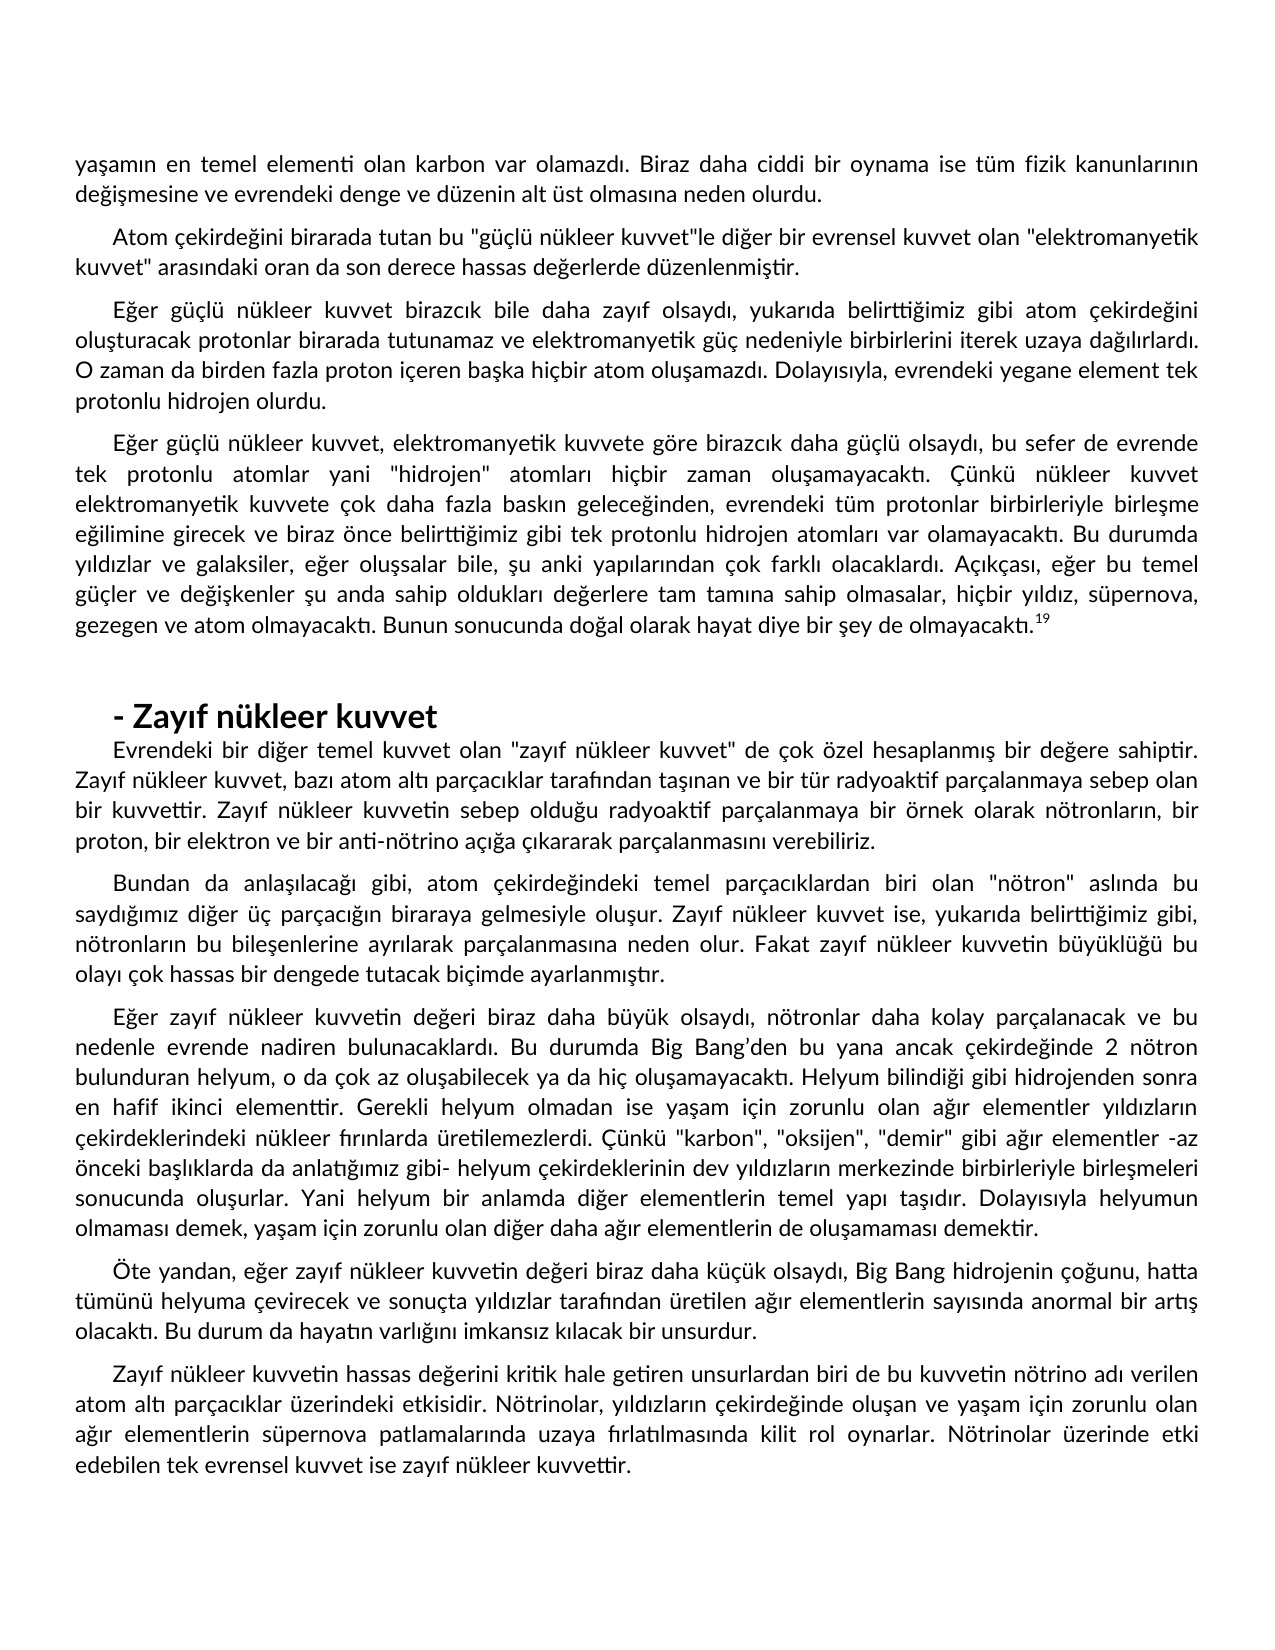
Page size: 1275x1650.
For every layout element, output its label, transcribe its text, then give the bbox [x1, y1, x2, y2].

text Eğer güçlü nükleer kuvvet, elektromanyetik kuvvete göre birazcık daha güçlü olsaydı, bu sefer de evrende tek protonlu atomlar yani "hidrojen" atomları hiçbir zaman oluşamayacaktı. Çünkü nükleer kuvvet elektromanyetik kuvvete çok daha fazla baskın geleceğinden, evrendeki tüm protonlar birbirleriyle birleşme eğilimine girecek ve biraz önce belirttiğimiz gibi tek protonlu hidrojen atomları var olamayacaktı. Bu durumda yıldızlar ve galaksiler, eğer oluşsalar bile, şu anki yapılarından çok farklı olacaklardı. Açıkçası, eğer bu temel güçler ve değişkenler şu anda sahip oldukları değerlere tam tamına sahip olmasalar, hiçbir yıldız, süpernova, gezegen ve atom olmayacaktı. Bunun sonucunda doğal olarak hayat diye bir şey de olmayacaktı.19 [75, 429, 1200, 638]
text Bundan da anlaşılacağı gibi, atom çekirdeğindeki temel parçacıklardan biri olan "nötron" aslında bu saydığımız diğer üç parçacığın biraraya gelmesiyle oluşur. Zayıf nükleer kuvvet ise, yukarıda belirttiğimiz gibi, nötronların bu bileşenlerine ayrılarak parçalanmasına neden olur. Fakat zayıf nükleer kuvvetin büyüklüğü bu olayı çok hassas bir dengede tutacak biçimde ayarlanmıştır. [75, 869, 1200, 987]
text yaşamın en temel elementi olan karbon var olamazdı. Biraz daha ciddi bir oynama ise tüm fizik kanunlarının değişmesine ve evrendeki denge ve düzenin alt üst olmasına neden olurdu. [75, 150, 1200, 208]
text Atom çekirdeğini birarada tutan bu "güçlü nükleer kuvvet"le diğer bir evrensel kuvvet olan "elektromanyetik kuvvet" arasındaki oran da son derece hassas değerlerde düzenlenmiştir. [75, 223, 1200, 281]
text Zayıf nükleer kuvvetin hassas değerini kritik hale getiren unsurlardan biri de bu kuvvetin nötrino adı verilen atom altı parçacıklar üzerindeki etkisidir. Nötrinolar, yıldızların çekirdeğinde oluşan ve yaşam için zorunlu olan ağır elementlerin süpernova patlamalarında uzaya fırlatılmasında kilit rol oynarlar. Nötrinolar üzerinde etki edebilen tek evrensel kuvvet ise zayıf nükleer kuvvettir. [75, 1360, 1200, 1478]
text Öte yandan, eğer zayıf nükleer kuvvetin değeri biraz daha küçük olsaydı, Big Bang hidrojenin çoğunu, hatta tümünü helyuma çevirecek ve sonuçta yıldızlar tarafından üretilen ağır elementlerin sayısında anormal bir artış olacaktı. Bu durum da hayatın varlığını imkansız kılacak bir unsurdur. [75, 1257, 1200, 1344]
subtitle - Zayıf nükleer kuvvet [112, 696, 1200, 736]
text Eğer güçlü nükleer kuvvet birazcık bile daha zayıf olsaydı, yukarıda belirttiğimiz gibi atom çekirdeğini oluşturacak protonlar birarada tutunamaz ve elektromanyetik güç nedeniyle birbirlerini iterek uzaya dağılırlardı. O zaman da birden fazla proton içeren başka hiçbir atom oluşamazdı. Dolayısıyla, evrendeki yegane element tek protonlu hidrojen olurdu. [75, 296, 1200, 414]
text Evrendeki bir diğer temel kuvvet olan "zayıf nükleer kuvvet" de çok özel hesaplanmış bir değere sahiptir. Zayıf nükleer kuvvet, bazı atom altı parçacıklar tarafından taşınan ve bir tür radyoaktif parçalanmaya sebep olan bir kuvvettir. Zayıf nükleer kuvvetin sebep olduğu radyoaktif parçalanmaya bir örnek olarak nötronların, bir proton, bir elektron ve bir anti-nötrino açığa çıkararak parçalanmasını verebiliriz. [75, 736, 1200, 854]
text Eğer zayıf nükleer kuvvetin değeri biraz daha büyük olsaydı, nötronlar daha kolay parçalanacak ve bu nedenle evrende nadiren bulunacaklardı. Bu durumda Big Bang’den bu yana ancak çekirdeğinde 2 nötron bulunduran helyum, o da çok az oluşabilecek ya da hiç oluşamayacaktı. Helyum bilindiği gibi hidrojenden sonra en hafif ikinci elementtir. Gerekli helyum olmadan ise yaşam için zorunlu olan ağır elementler yıldızların çekirdeklerindeki nükleer fırınlarda üretilemezlerdi. Çünkü "karbon", "oksijen", "demir" gibi ağır elementler -az önceki başlıklarda da anlatığımız gibi- helyum çekirdeklerinin dev yıldızların merkezinde birbirleriyle birleşmeleri sonucunda oluşurlar. Yani helyum bir anlamda diğer elementlerin temel yapı taşıdır. Dolayısıyla helyumun olmaması demek, yaşam için zorunlu olan diğer daha ağır elementlerin de oluşamaması demektir. [75, 1002, 1200, 1241]
